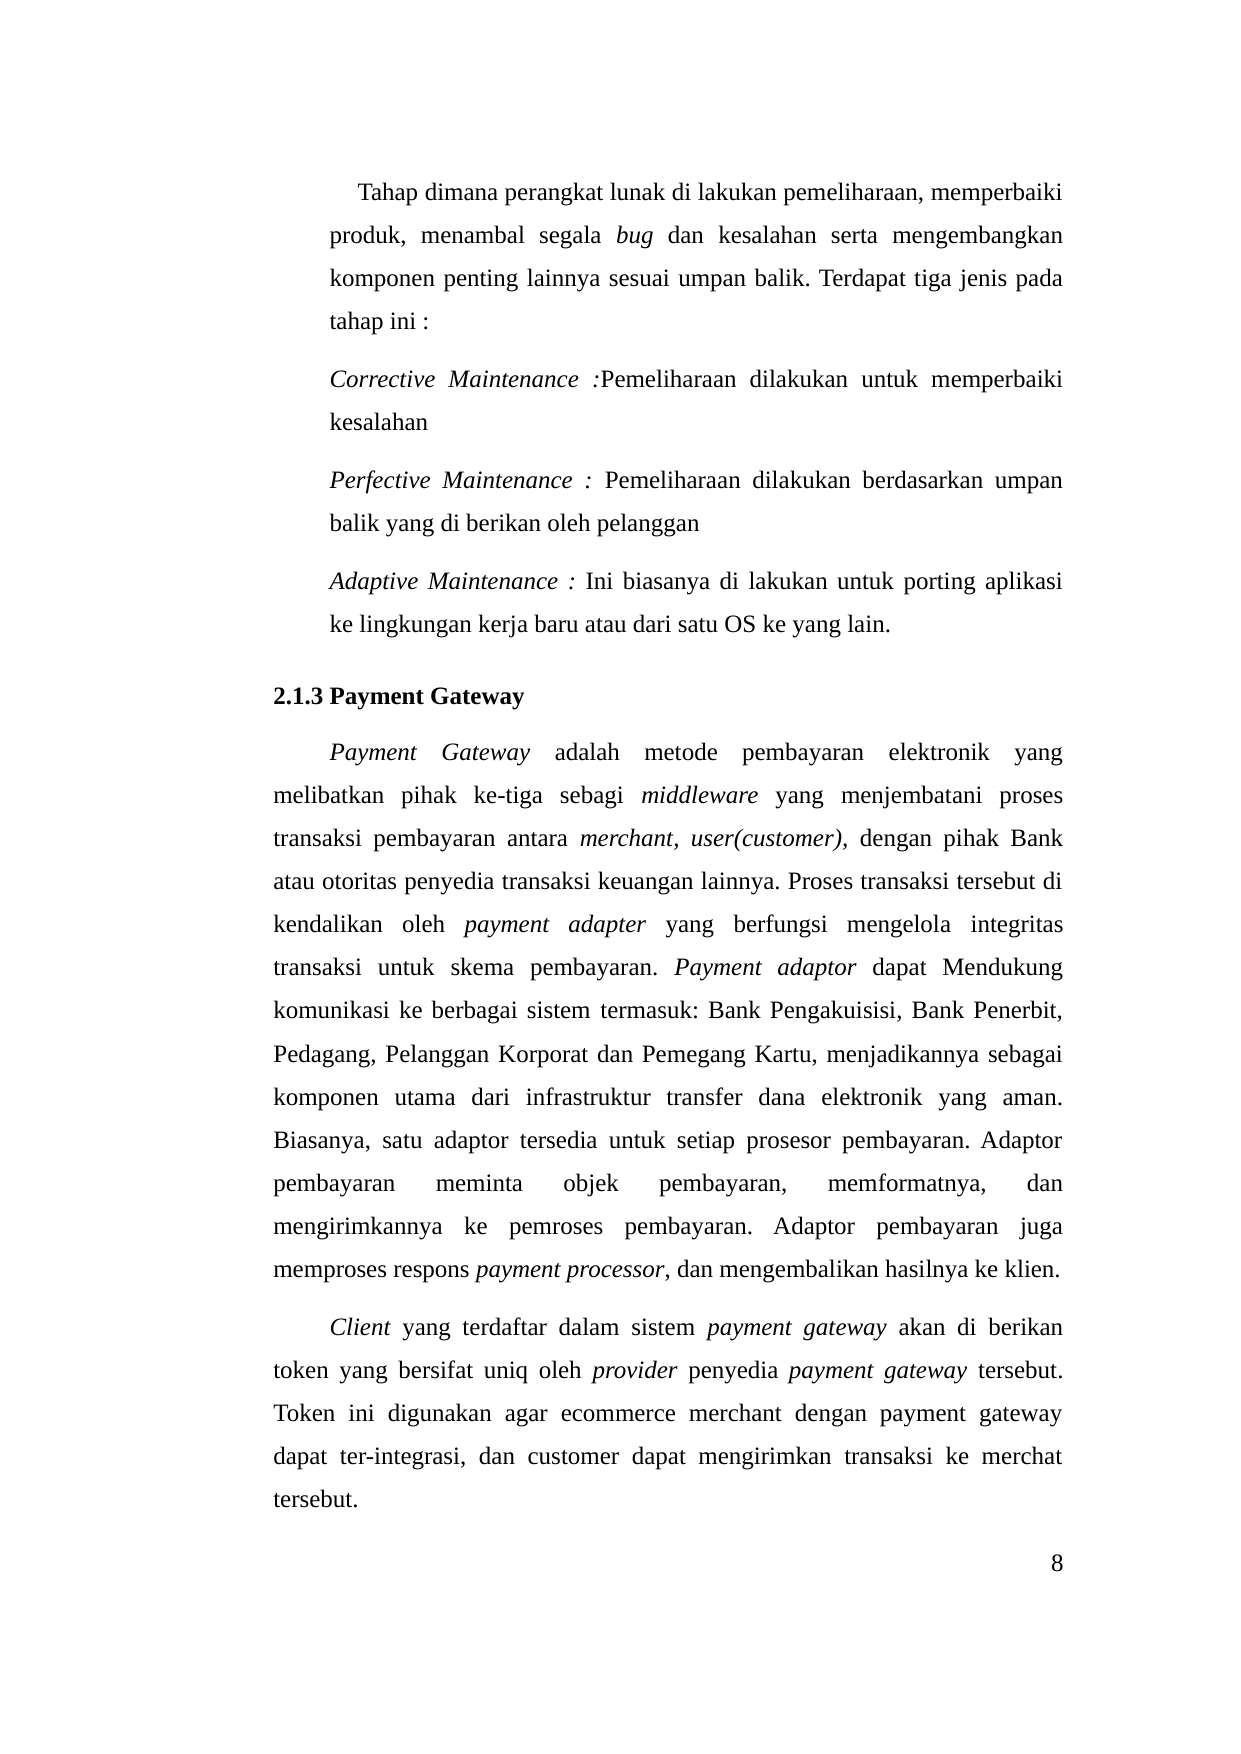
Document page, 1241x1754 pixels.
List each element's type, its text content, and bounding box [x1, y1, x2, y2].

text Adaptive Maintenance : Ini biasanya di lakukan untuk porting aplikasi ke lingkungan kerja baru atau dari satu OS ke yang lain. [329, 566, 1063, 638]
text Payment Gateway adalah metode pembayaran elektronik yang melibatkan pihak ke-tiga sebagi middleware yang menjembatani proses transaksi pembayaran antara merchant, user(customer), dengan pihak Bank atau otoritas penyedia transaksi keuangan lainnya. Proses transaksi tersebut di kendalikan oleh payment adapter yang berfungsi mengelola integritas transaksi untuk skema pembayaran. Payment adaptor dapat Mendukung komunikasi ke berbagai sistem termasuk: Bank Pengakuisisi, Bank Penerbit, Pedagang, Pelanggan Korporat dan Pemegang Kartu, menjadikannya sebagai komponen utama dari infrastruktur transfer dana elektronik yang aman. Biasanya, satu adaptor tersedia untuk setiap prosesor pembayaran. Adaptor pembayaran meminta objek pembayaran, memformatnya, dan mengirimkannya ke pemroses pembayaran. Adaptor pembayaran juga memproses respons payment processor, dan mengembalikan hasilnya ke klien. [273, 737, 1063, 1283]
text Client yang terdaftar dalam sistem payment gateway akan di berikan token yang bersifat uniq oleh provider penyedia payment gateway tersebut. Token ini digunakan agar ecommerce merchant dengan payment gateway dapat ter-integrasi, dan customer dapat mengirimkan transaksi ke merchat tersebut. [273, 1312, 1063, 1513]
text Corrective Maintenance :Pemeliharaan dilakukan untuk memperbaiki kesalahan [329, 364, 1063, 436]
text Perfective Maintenance : Pemeliharaan dilakukan berdasarkan umpan balik yang di berikan oleh pelanggan [329, 465, 1063, 537]
subtitle 2.1.3 Payment Gateway [273, 681, 1063, 710]
text Tahap dimana perangkat lunak di lakukan pemeliharaan, memperbaiki produk, menambal segala bug dan kesalahan serta mengembangkan komponen penting lainnya sesuai umpan balik. Terdapat tiga jenis pada tahap ini : [329, 177, 1063, 335]
